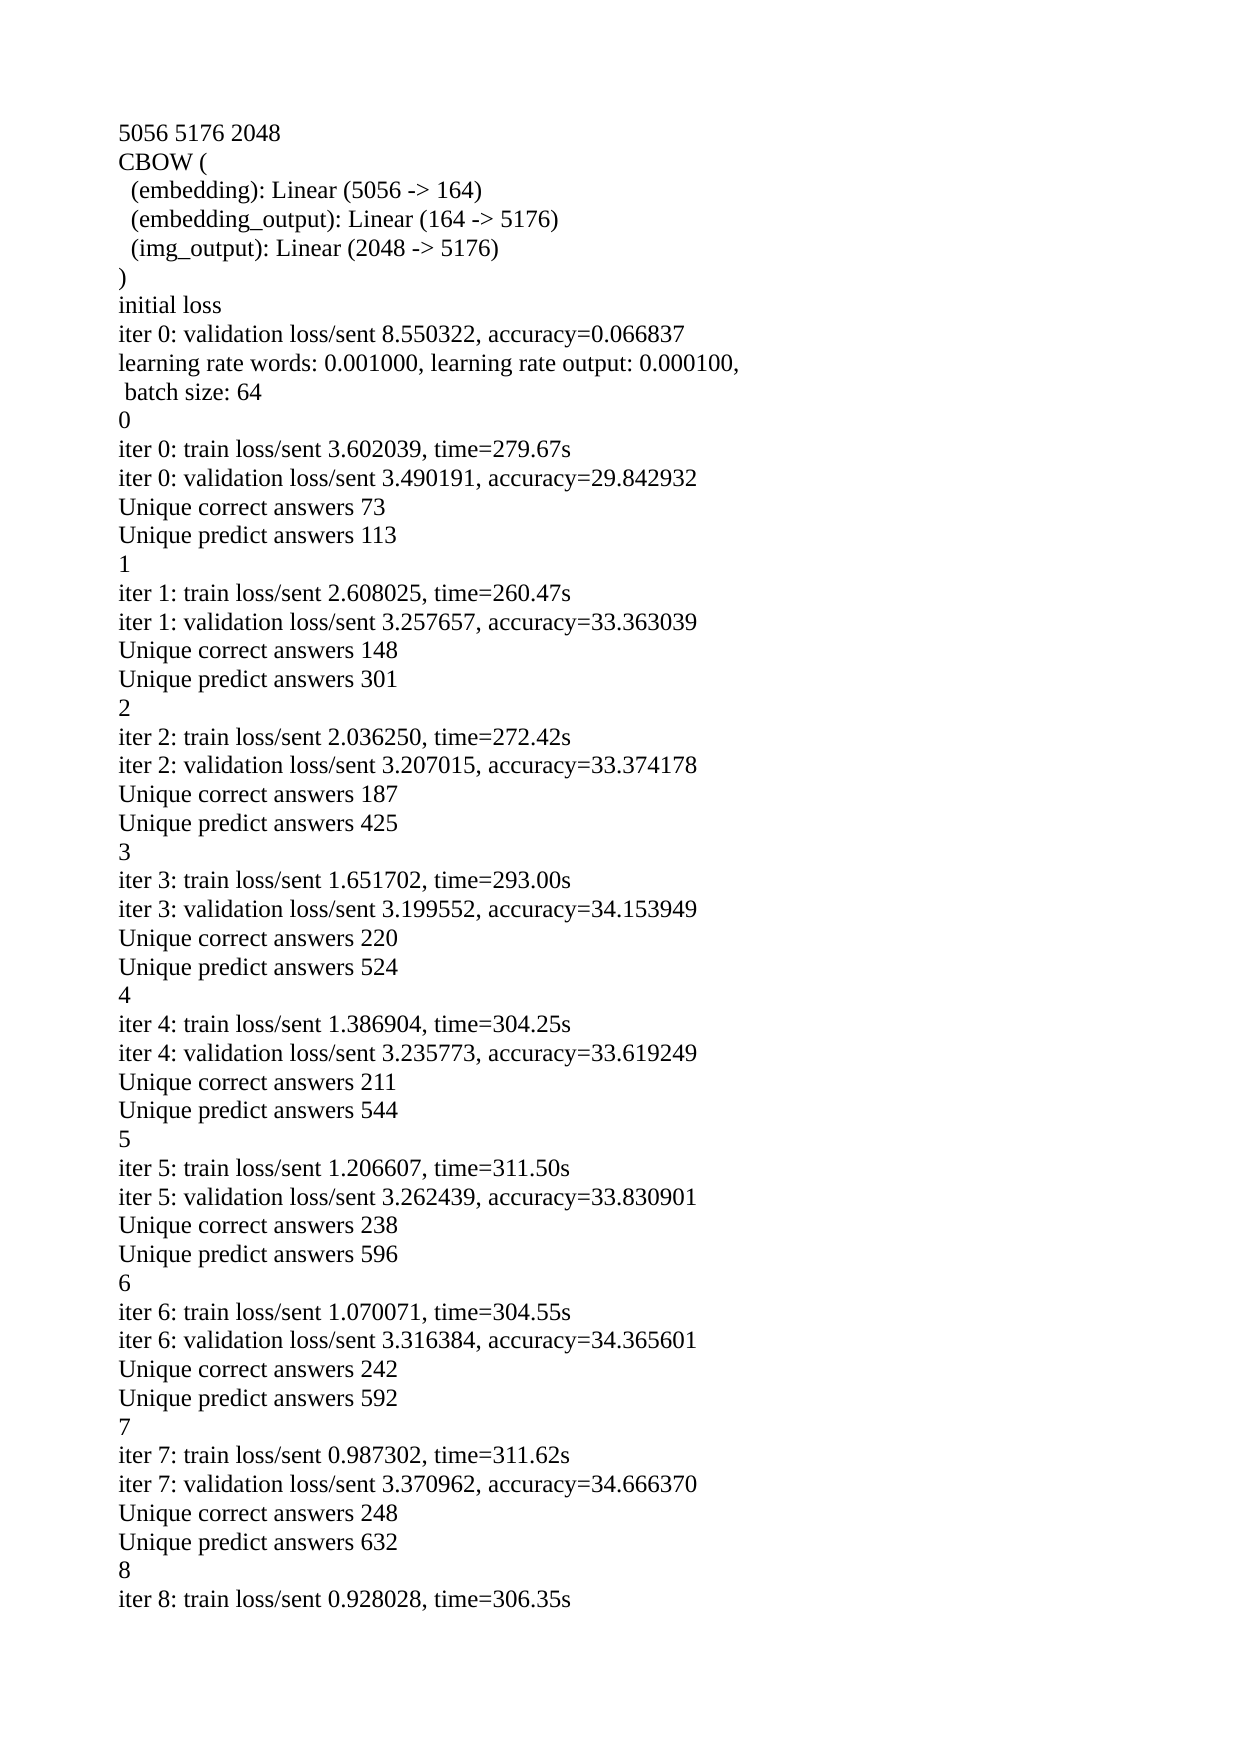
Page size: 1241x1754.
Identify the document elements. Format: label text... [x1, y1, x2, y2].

text 2 [118, 693, 1122, 722]
text iter 4: validation loss/sent 3.235773, accuracy=33.619249 [118, 1038, 1122, 1067]
text iter 3: validation loss/sent 3.199552, accuracy=34.153949 [118, 894, 1122, 923]
text iter 7: validation loss/sent 3.370962, accuracy=34.666370 [118, 1469, 1122, 1498]
text 5 [118, 1124, 1122, 1153]
text Unique correct answers 187 [118, 779, 1122, 808]
text learning rate words: 0.001000, learning rate output: 0.000100, [118, 348, 1122, 377]
text iter 3: train loss/sent 1.651702, time=293.00s [118, 866, 1122, 894]
text iter 2: validation loss/sent 3.207015, accuracy=33.374178 [118, 751, 1122, 779]
text Unique correct answers 220 [118, 923, 1122, 952]
text Unique predict answers 544 [118, 1096, 1122, 1124]
text Unique predict answers 592 [118, 1383, 1122, 1412]
text iter 4: train loss/sent 1.386904, time=304.25s [118, 1009, 1122, 1038]
text 3 [118, 837, 1122, 866]
text iter 7: train loss/sent 0.987302, time=311.62s [118, 1441, 1122, 1469]
text Unique correct answers 248 [118, 1498, 1122, 1527]
text Unique correct answers 148 [118, 636, 1122, 664]
text iter 0: train loss/sent 3.602039, time=279.67s [118, 434, 1122, 463]
text iter 6: train loss/sent 1.070071, time=304.55s [118, 1297, 1122, 1326]
text Unique correct answers 242 [118, 1354, 1122, 1383]
text Unique predict answers 425 [118, 808, 1122, 837]
text Unique correct answers 238 [118, 1211, 1122, 1239]
text 7 [118, 1412, 1122, 1441]
text ) [118, 262, 1122, 291]
text CBOW ( [118, 147, 1122, 176]
text 5056 5176 2048 [118, 118, 1122, 147]
text batch size: 64 [118, 377, 1122, 406]
text Unique predict answers 113 [118, 521, 1122, 549]
text 8 [118, 1556, 1122, 1584]
text 1 [118, 549, 1122, 578]
text Unique correct answers 211 [118, 1067, 1122, 1096]
text iter 1: validation loss/sent 3.257657, accuracy=33.363039 [118, 607, 1122, 636]
text Unique predict answers 301 [118, 664, 1122, 693]
text iter 5: train loss/sent 1.206607, time=311.50s [118, 1153, 1122, 1182]
text (embedding): Linear (5056 -> 164) [118, 176, 1122, 204]
text iter 6: validation loss/sent 3.316384, accuracy=34.365601 [118, 1326, 1122, 1354]
text iter 5: validation loss/sent 3.262439, accuracy=33.830901 [118, 1182, 1122, 1211]
text Unique predict answers 632 [118, 1527, 1122, 1556]
text iter 1: train loss/sent 2.608025, time=260.47s [118, 578, 1122, 607]
text iter 2: train loss/sent 2.036250, time=272.42s [118, 722, 1122, 751]
text iter 0: validation loss/sent 8.550322, accuracy=0.066837 [118, 319, 1122, 348]
text (embedding_output): Linear (164 -> 5176) [118, 204, 1122, 233]
text Unique predict answers 596 [118, 1239, 1122, 1268]
text 0 [118, 406, 1122, 434]
text Unique predict answers 524 [118, 952, 1122, 981]
text Unique correct answers 73 [118, 492, 1122, 521]
text 6 [118, 1268, 1122, 1297]
text (img_output): Linear (2048 -> 5176) [118, 233, 1122, 262]
text 4 [118, 981, 1122, 1009]
text initial loss [118, 291, 1122, 319]
text iter 8: train loss/sent 0.928028, time=306.35s [118, 1584, 1122, 1613]
text iter 0: validation loss/sent 3.490191, accuracy=29.842932 [118, 463, 1122, 492]
